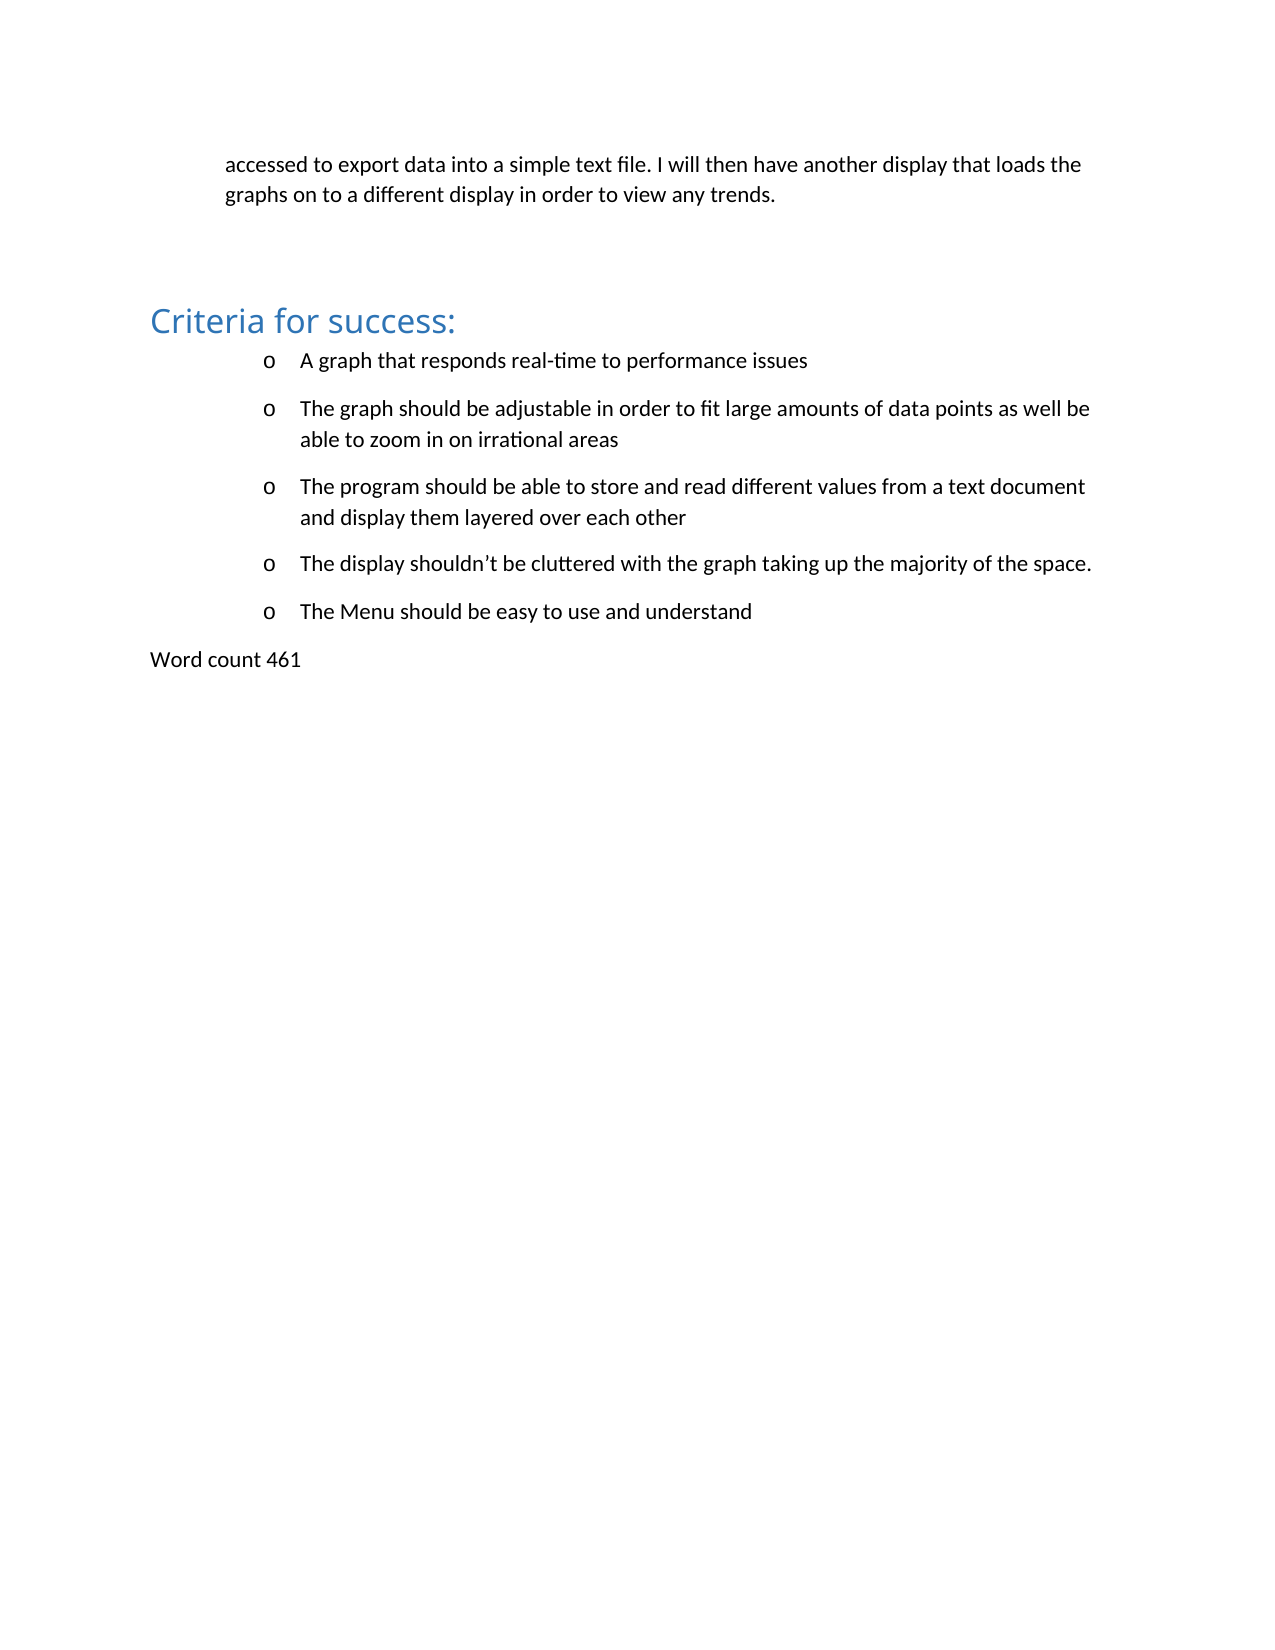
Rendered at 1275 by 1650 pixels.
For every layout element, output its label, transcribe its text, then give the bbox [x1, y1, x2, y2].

subtitle Criteria for success: [150, 298, 1125, 343]
text Word count 461 [150, 645, 1125, 673]
list The graph should be adjustable in order to fit large amounts of data points as well be able to zoom in on irrational areas [262, 394, 1125, 453]
list The display shouldn’t be cluttered with the graph taking up the majority of the space. [262, 549, 1125, 579]
list The Menu should be easy to use and understand [262, 597, 1125, 627]
list The program should be able to store and read different values from a text document and display them layered over each other [262, 472, 1125, 531]
list A graph that responds real-time to performance issues [262, 347, 1125, 376]
text accessed to export data into a simple text file. I will then have another display that loads the graphs on to a different display in order to view any trends. [225, 150, 1125, 208]
